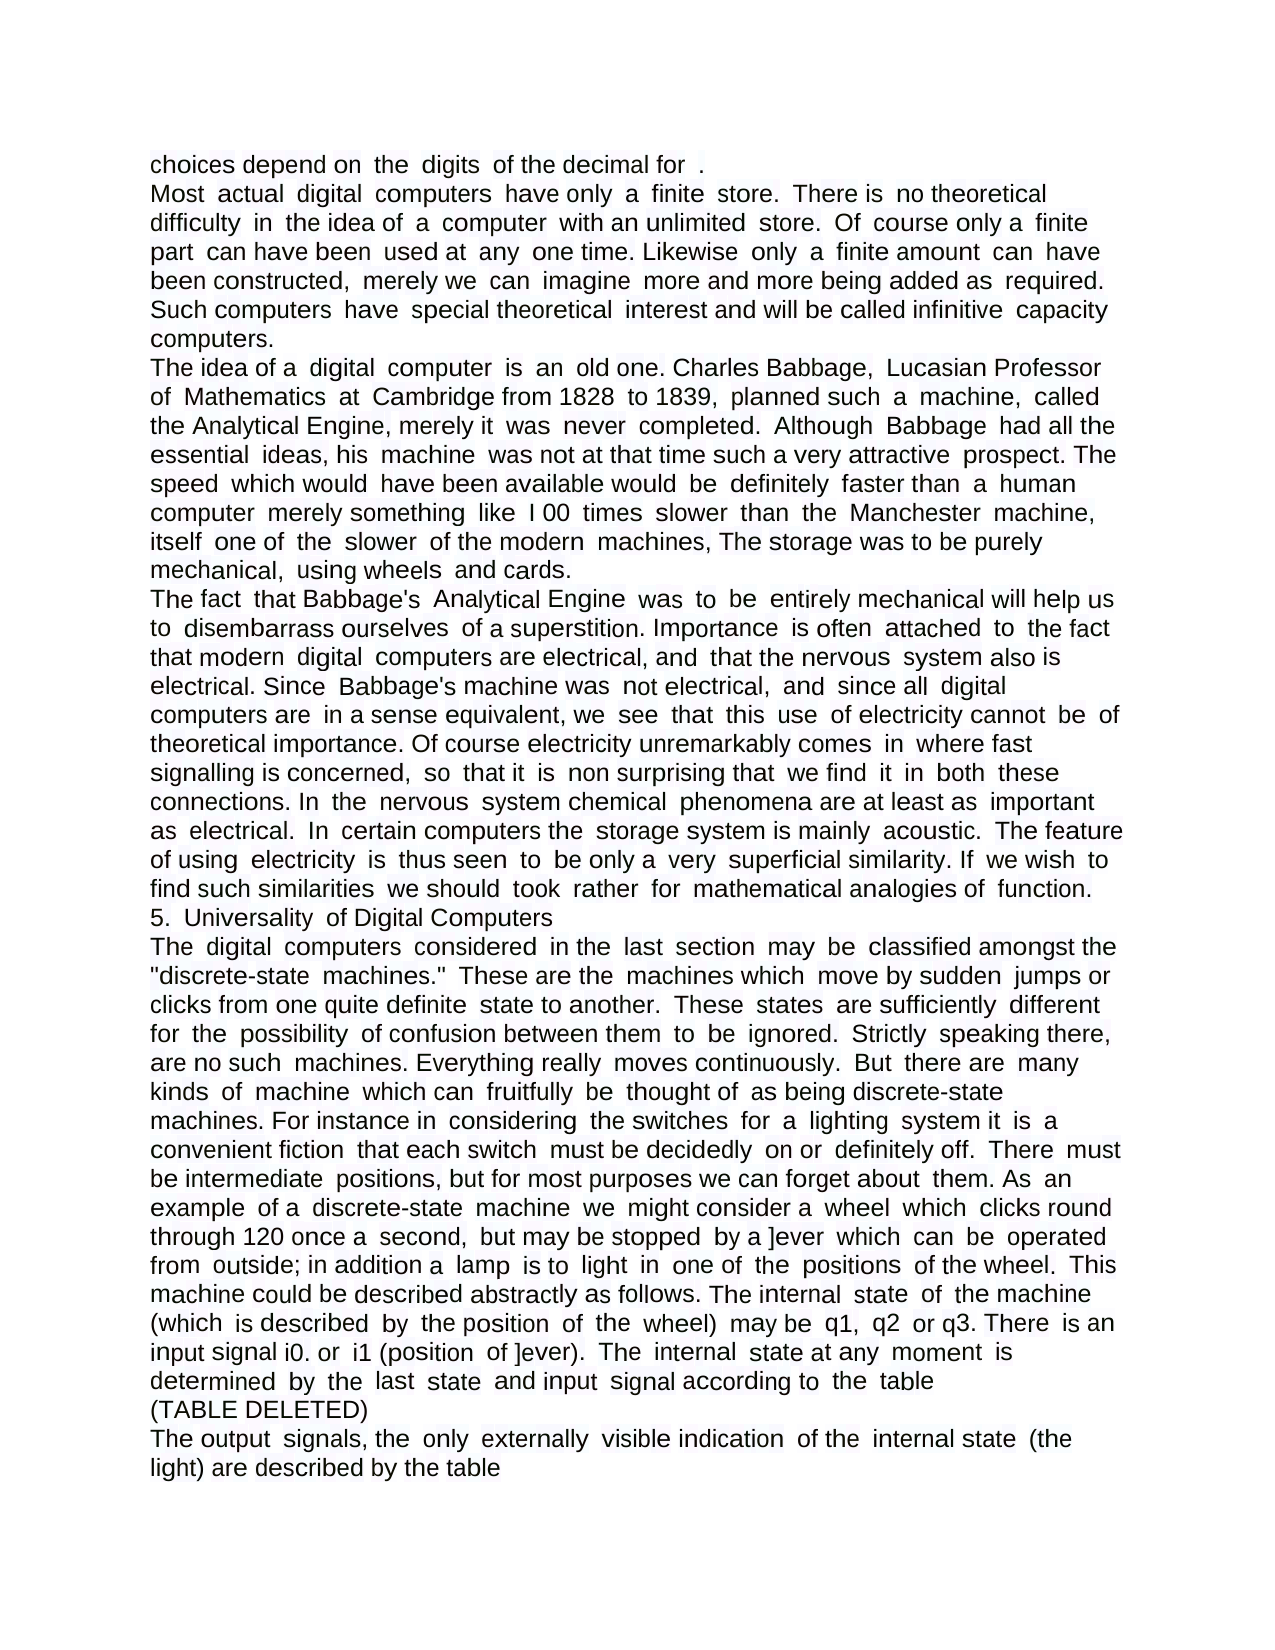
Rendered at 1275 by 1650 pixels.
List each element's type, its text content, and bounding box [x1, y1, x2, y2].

text 5. Universality of Digital Computers [553, 903, 1125, 932]
text Most actual digital computers have only a finite store. There is no theoretical difficulty in the idea of a computer with an unlimited store. Of course only a finite part can have been used at any one time. Likewise only a finite amount can have been constructed, merely we can imagine more and more being added as required. Such computers have special theoretical interest and will be called infinitive capacity computers. [274, 179, 1125, 353]
text The fact that Babbage's Analytical Engine was to be entirely mechanical will help us to disembarrass ourselves of a superstition. Importance is often attached to the fact that modern digital computers are electrical, and that the nervous system also is electrical. Since Babbage's machine was not electrical, and since all digital computers are in a sense equivalent, we see that this use of electricity cannot be of theoretical importance. Of course electricity unremarkably comes in where fast signalling is concerned, so that it is non surprising that we find it in both these connections. In the nervous system chemical phenomena are at least as important as electrical. In certain computers the storage system is mainly acoustic. The feature of using electricity is thus seen to be only a very superficial similarity. If we wish to find such similarities we should took rather for mathematical analogies of function. [981, 584, 1125, 903]
text The idea of a digital computer is an old one. Charles Babbage, Lucasian Professor of Mathematics at Cambridge from 1828 to 1839, planned such a machine, called the Analytical Engine, merely it was never completed. Although Babbage had all the essential ideas, his machine was not at that time such a very attractive prospect. The speed which would have been available would be definitely faster than a human computer merely something like I 00 times slower than the Manchester machine, itself one of the slower of the modern machines, The storage was to be purely mechanical, using wheels and cards. [150, 353, 1125, 584]
text (TABLE DELETED) [368, 1395, 1125, 1424]
text The digital computers considered in the last section may be classified amongst the "discrete-state machines." These are the machines which move by sudden jumps or clicks from one quite definite state to another. These states are sufficiently different for the possibility of confusion between them to be ignored. Strictly speaking there, are no such machines. Everything really moves continuously. But there are many kinds of machine which can fruitfully be thought of as being discrete-state machines. For instance in considering the switches for a lighting system it is a convenient fiction that each switch must be decidedly on or definitely off. There must be intermediate positions, but for most purposes we can forget about them. As an example of a discrete-state machine we might consider a wheel which clicks round through 120 once a second, but may be stopped by a ]ever which can be operated from outside; in addition a lamp is to light in one of the positions of the wheel. This machine could be described abstractly as follows. The internal state of the machine (which is described by the position of the wheel) may be q1, q2 or q3. There is an input signal i0. or i1 (position of ]ever). The internal state at any moment is determined by the last state and input signal according to the table [150, 932, 1125, 1395]
text The output signals, the only externally visible indication of the internal state (the light) are described by the table [501, 1424, 1125, 1482]
